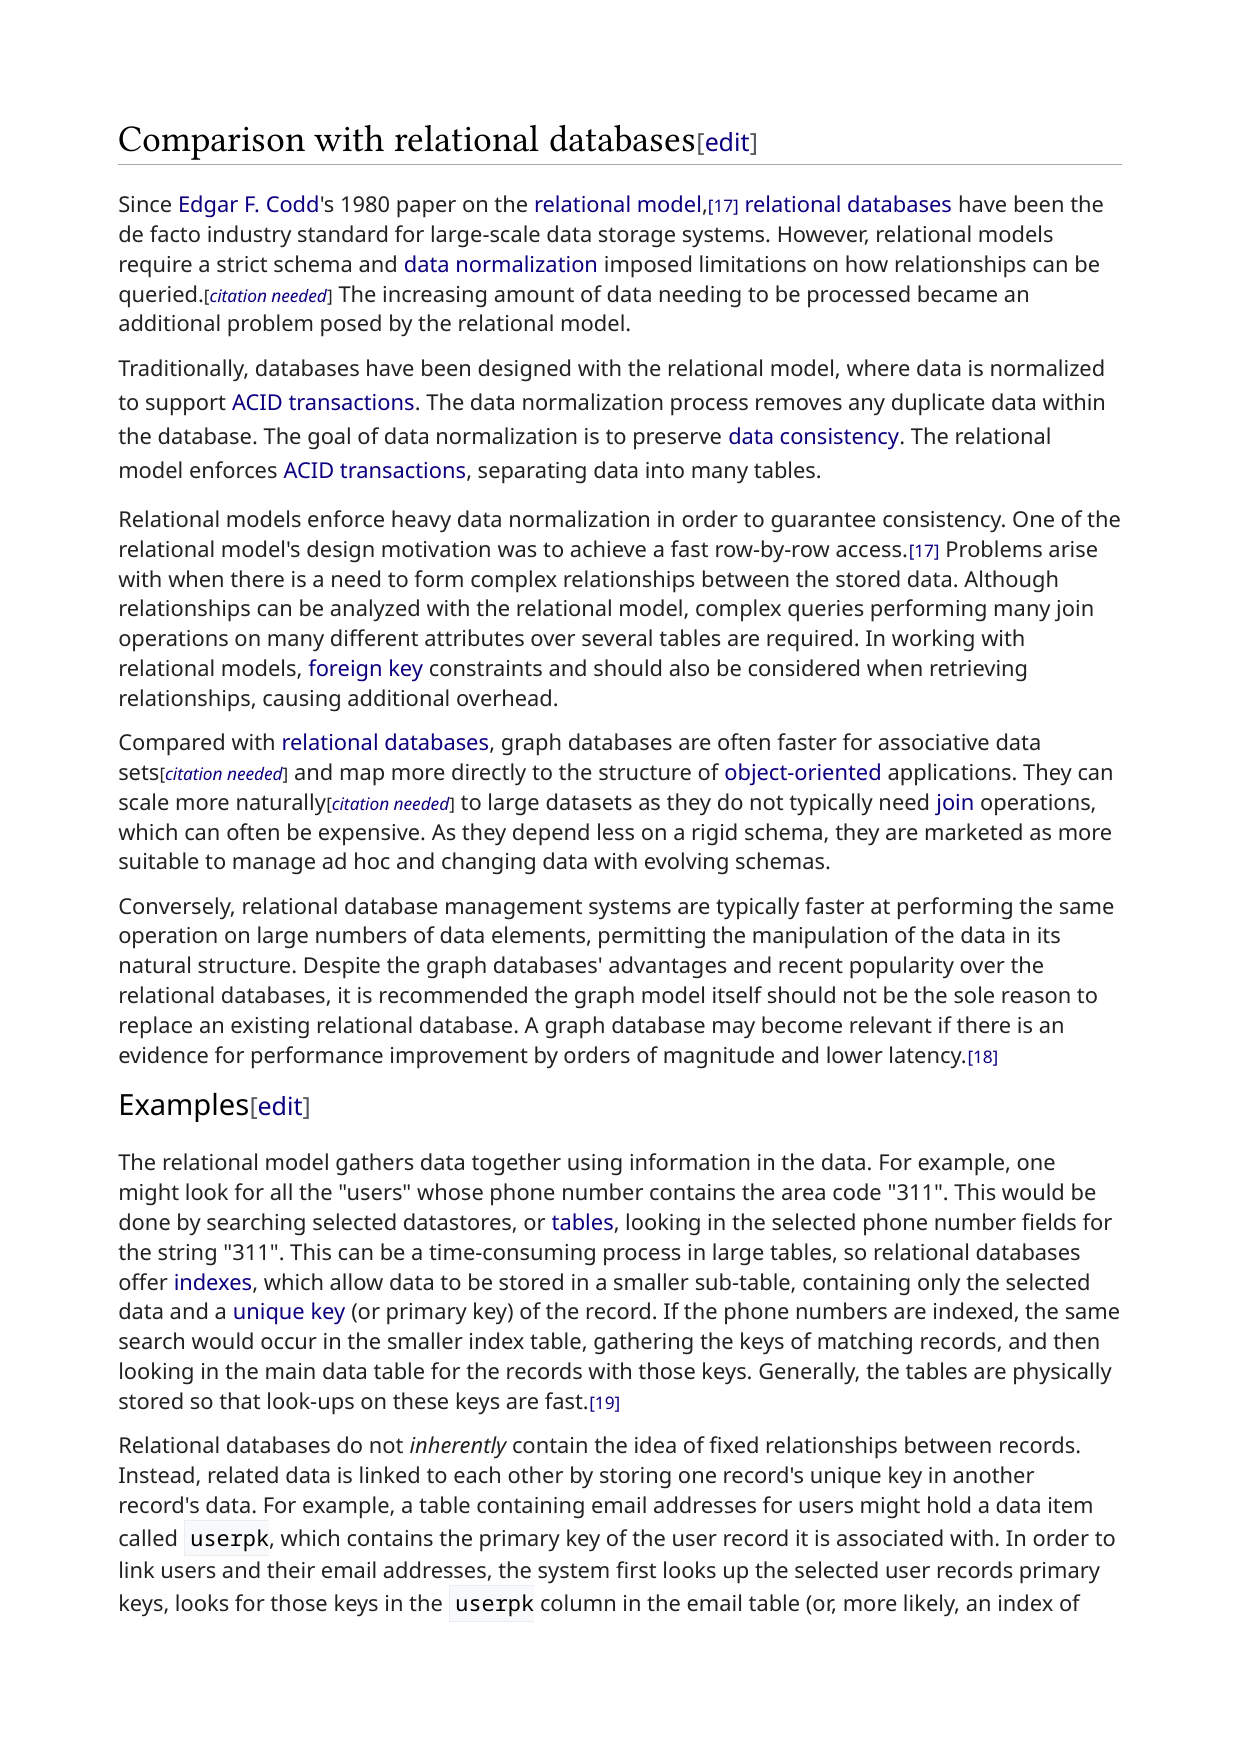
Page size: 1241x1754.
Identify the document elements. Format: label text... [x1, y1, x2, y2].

text Since Edgar F. Codd's 1980 paper on the relational model,[17] relational databases have been the de facto industry standard for large-scale data storage systems. However, relational models require a strict schema and data normalization imposed limitations on how relationships can be queried.[citation needed] The increasing amount of data needing to be processed became an additional problem posed by the relational model. [118, 189, 1122, 338]
subtitle Examples[edit] [118, 1084, 1122, 1124]
text The relational model gathers data together using information in the data. For example, one might look for all the "users" whose phone number contains the area code "311". This would be done by searching selected datastores, or tables, looking in the selected phone number fields for the string "311". This can be a time-consuming process in large tables, so relational databases offer indexes, which allow data to be stored in a smaller sub-table, containing only the selected data and a unique key (or primary key) of the record. If the phone numbers are indexed, the same search would occur in the smaller index table, gathering the keys of matching records, and then looking in the main data table for the records with those keys. Generally, the tables are physically stored so that look-ups on these keys are fast.[19] [118, 1147, 1122, 1416]
subtitle Comparison with relational databases[edit] [118, 118, 1122, 164]
text Traditionally, databases have been designed with the relational model, where data is normalized to support ACID transactions. The data normalization process removes any duplicate data within the database. The goal of data normalization is to preserve data consistency. The relational model enforces ACID transactions, separating data into many tables. [118, 353, 1122, 485]
text Compared with relational databases, graph databases are often faster for associative data sets[citation needed] and map more directly to the structure of object-oriented applications. They can scale more naturally[citation needed] to large datasets as they do not typically need join operations, which can often be expensive. As they depend less on a rigid schema, they are marketed as more suitable to manage ad hoc and changing data with evolving schemas. [118, 727, 1122, 876]
text Conversely, relational database management systems are typically faster at performing the same operation on large numbers of data elements, permitting the manipulation of the data in its natural structure. Despite the graph databases' advantages and recent popularity over the relational databases, it is recommended the graph model itself should not be the sole reason to replace an existing relational database. A graph database may become relevant if there is an evidence for performance improvement by orders of magnitude and lower latency.[18] [118, 891, 1122, 1069]
text Relational databases do not inherently contain the idea of fixed relationships between records. Instead, related data is linked to each other by storing one record's unique key in another record's data. For example, a table containing email addresses for users might hold a data item called userpk, which contains the primary key of the user record it is associated with. In order to link users and their email addresses, the system first looks up the selected user records primary keys, looks for those keys in the userpk column in the email table (or, more likely, an index of [118, 1430, 1122, 1621]
text Relational models enforce heavy data normalization in order to guarantee consistency. One of the relational model's design motivation was to achieve a fast row-by-row access.[17] Problems arise with when there is a need to form complex relationships between the stored data. Although relationships can be analyzed with the relational model, complex queries performing many join operations on many different attributes over several tables are required. In working with relational models, foreign key constraints and should also be considered when retrieving relationships, causing additional overhead. [118, 504, 1122, 712]
